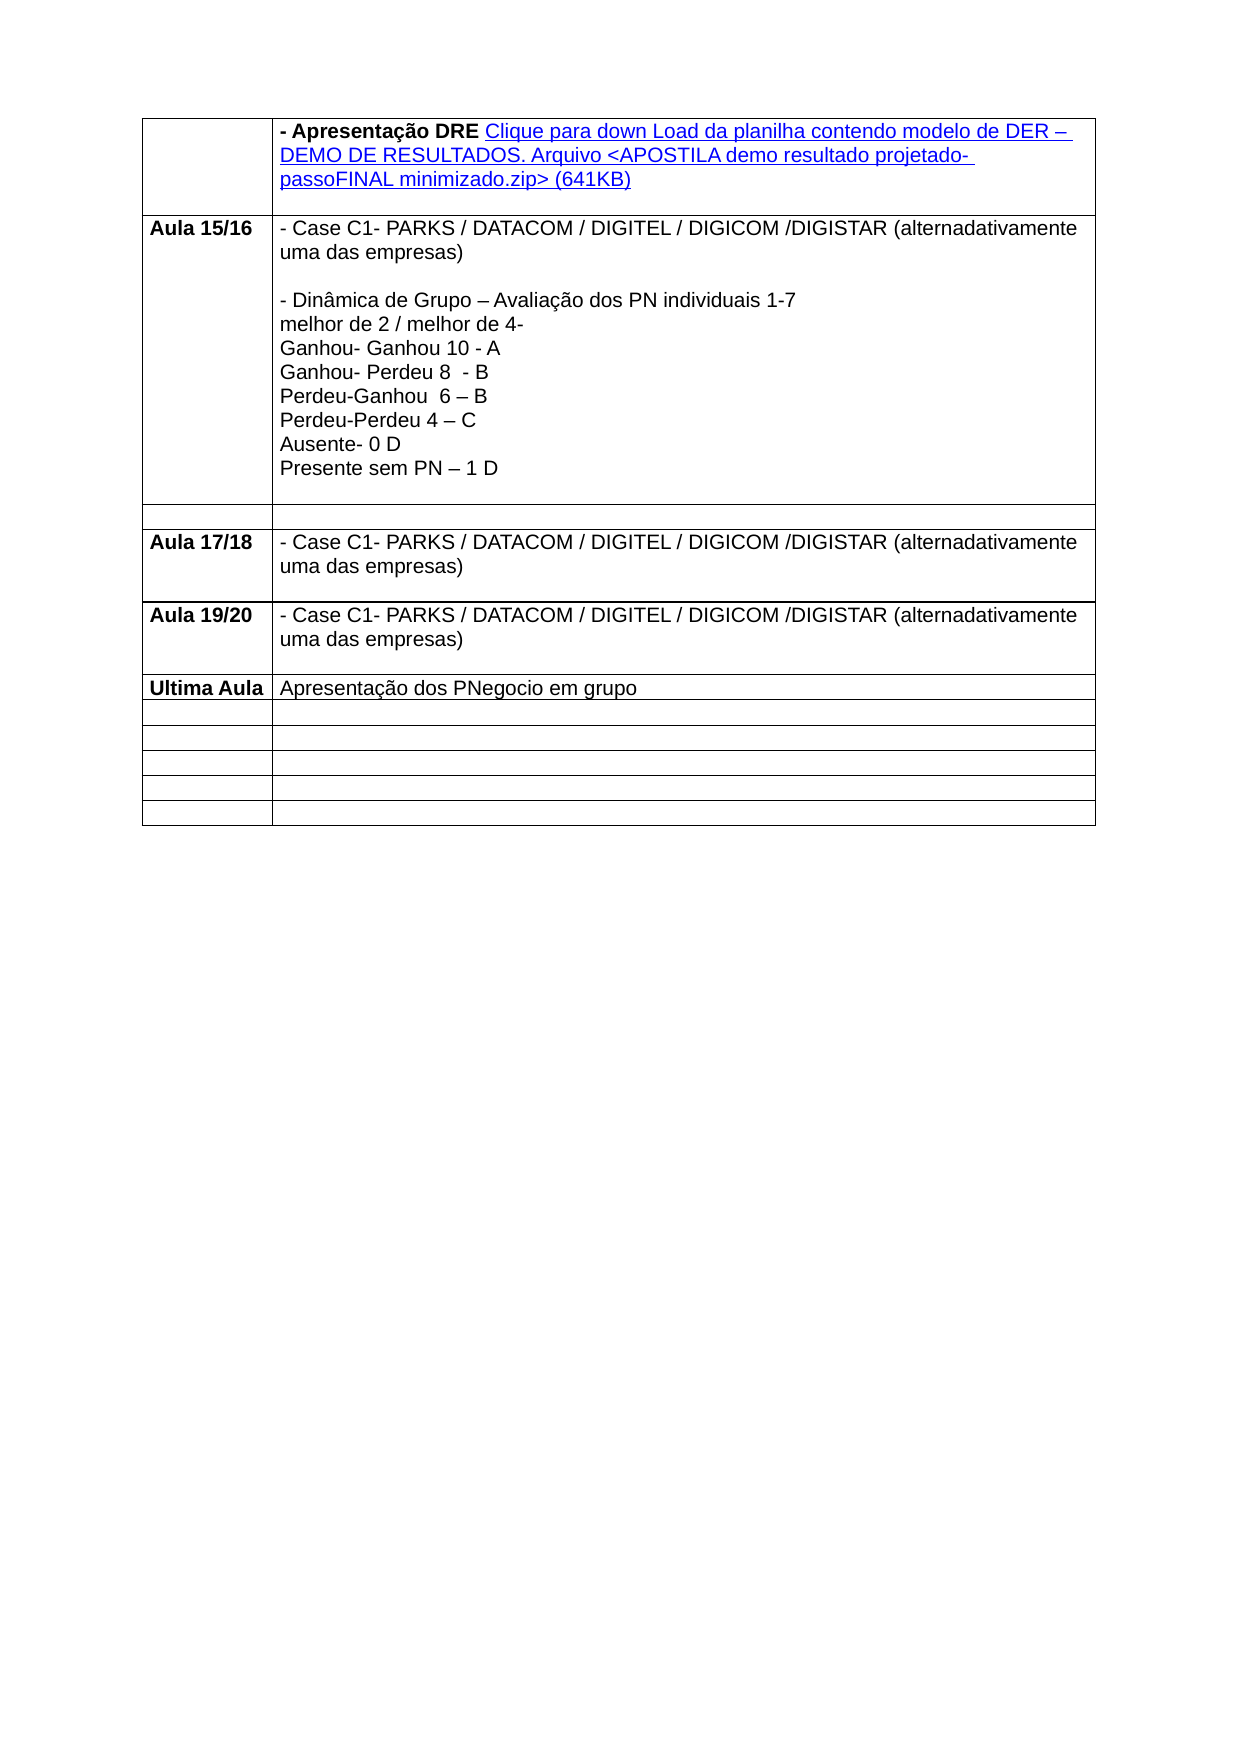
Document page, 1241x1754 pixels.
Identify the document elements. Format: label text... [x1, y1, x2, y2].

table_cell [143, 700, 272, 724]
table_cell Ultima Aula [143, 675, 272, 699]
table_cell [273, 726, 1095, 749]
table_cell [143, 726, 272, 749]
table_cell [143, 505, 272, 528]
table_cell - Case C1- PARKS / DATACOM / DIGITEL / DIGICOM /DIGISTAR (alternadativamente uma das empresas) [273, 603, 1095, 674]
table_cell Aula 17/18 [143, 530, 272, 601]
table_cell - Case C1- PARKS / DATACOM / DIGITEL / DIGICOM /DIGISTAR (alternadativamente uma das empresas) [273, 530, 1095, 601]
table_cell [273, 751, 1095, 775]
table_cell [273, 776, 1095, 800]
table_cell Apresentação dos PNegocio em grupo [273, 675, 1095, 699]
table_cell - Apresentação DRE Clique para down Load da planilha contendo modelo de DER – DEMO DE RESULTADOS. Arquivo <APOSTILA demo resultado projetado- passoFINAL minimizado.zip> (641KB) [273, 119, 1095, 215]
table_cell [143, 776, 272, 800]
table_cell Aula 15/16 [143, 216, 272, 503]
table_cell [273, 801, 1095, 825]
table_cell [273, 505, 1095, 528]
table_cell - Case C1- PARKS / DATACOM / DIGITEL / DIGICOM /DIGISTAR (alternadativamente uma das empresas) - Dinâmica de Grupo – Avaliação dos PN individuais 1-7 melhor de 2 / melhor de 4- Ganhou- Ganhou 10 - A Ganhou- Perdeu 8 - B Perdeu-Ganhou 6 – B Perdeu-Perdeu 4 – C Ausente- 0 D Presente sem PN – 1 D [273, 216, 1095, 503]
table_cell [273, 700, 1095, 724]
table_cell Aula 19/20 [143, 603, 272, 674]
table_cell [143, 751, 272, 775]
table_cell [143, 801, 272, 825]
table_cell [143, 119, 272, 215]
